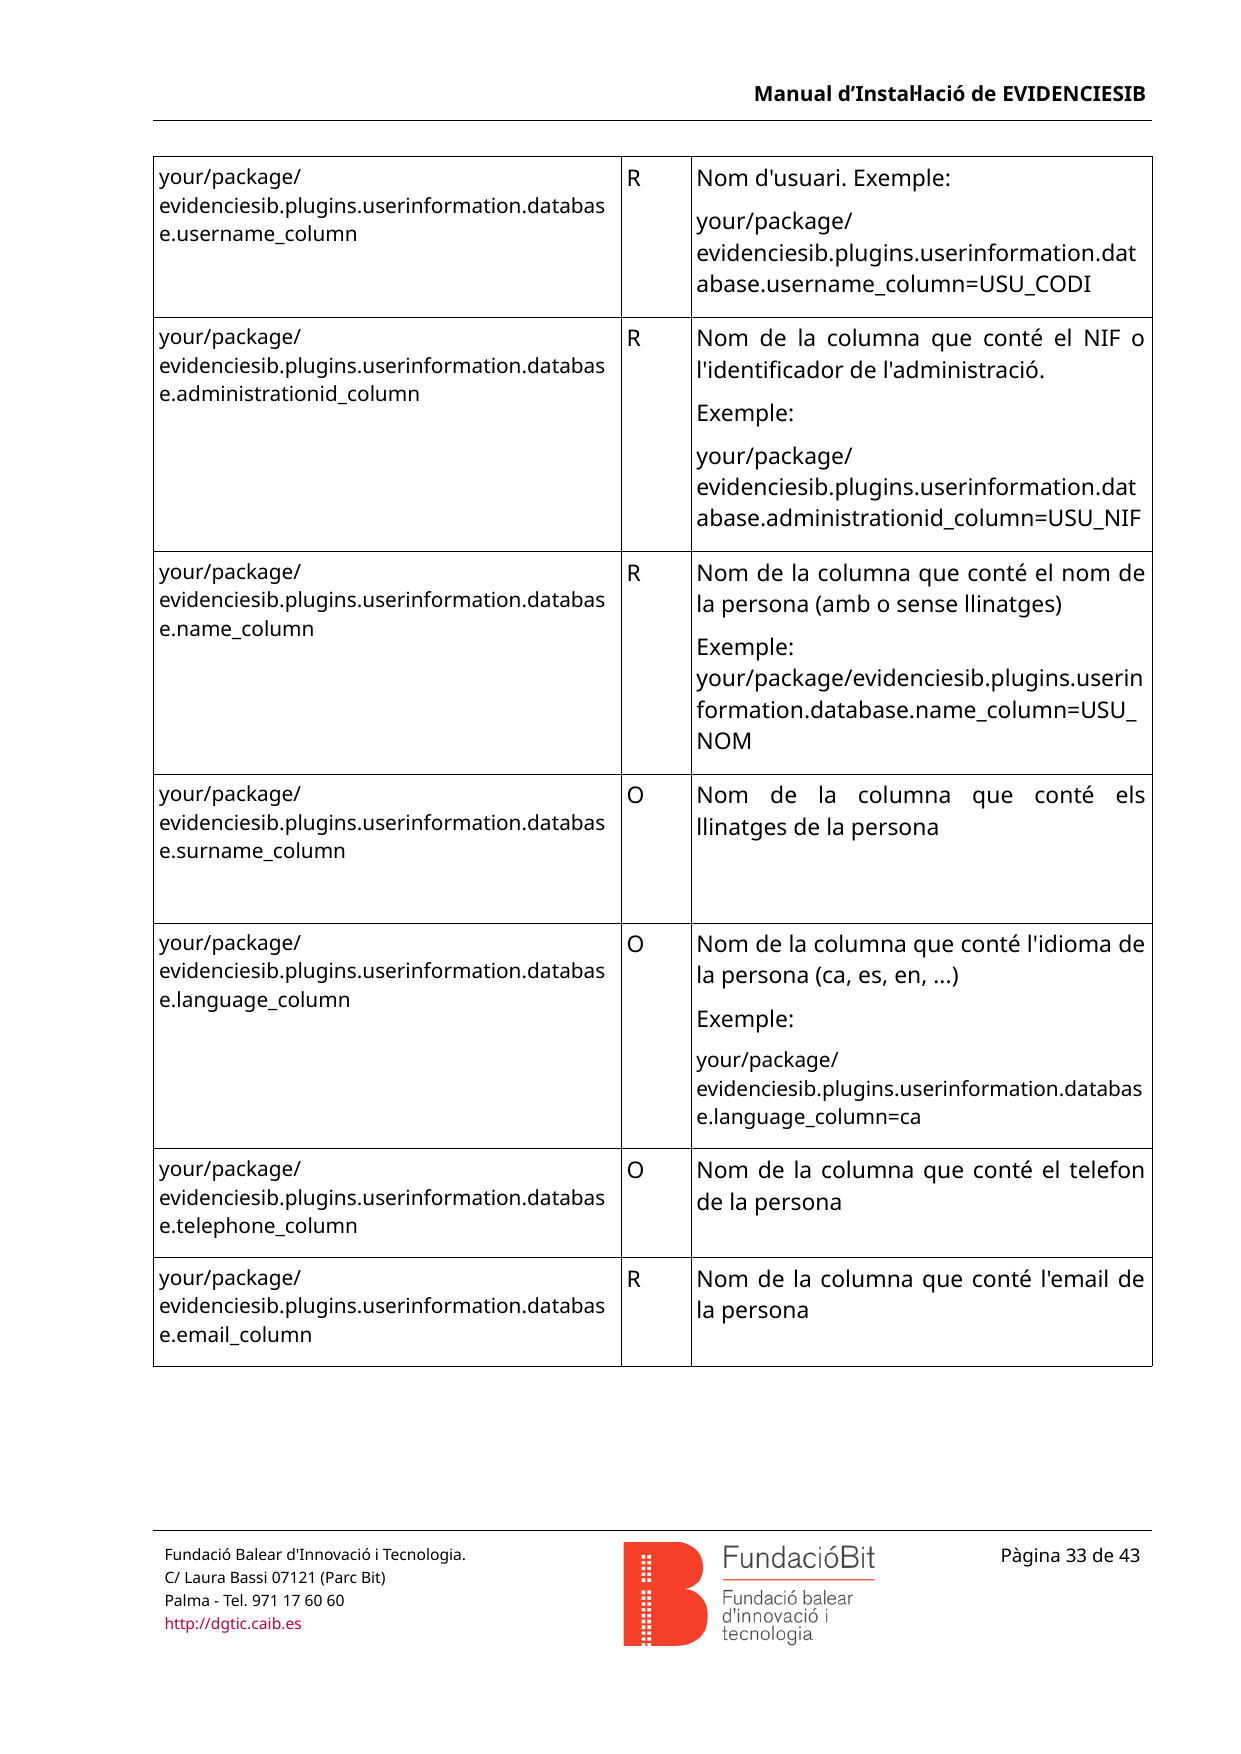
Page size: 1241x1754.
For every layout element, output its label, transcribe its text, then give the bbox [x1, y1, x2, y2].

table_cell your/package/evidenciesib.plugins.userinformation.database.username_column [154, 157, 621, 317]
table_cell your/package/evidenciesib.plugins.userinformation.database.email_column [154, 1258, 621, 1366]
table_cell Nom de la columna que conté l'email de la persona [692, 1258, 1152, 1366]
table_cell O [622, 924, 691, 1148]
table_cell your/package/evidenciesib.plugins.userinformation.database.surname_column [154, 775, 621, 922]
table_cell Nom de la columna que conté l'idioma de la persona (ca, es, en, ...) Exemple: your/package/evidenciesib.plugins.userinformation.database.language_column=ca [692, 924, 1152, 1148]
table_cell R [622, 552, 691, 773]
table_cell your/package/evidenciesib.plugins.userinformation.database.telephone_column [154, 1149, 621, 1257]
table_cell R [622, 1258, 691, 1366]
table_cell Nom de la columna que conté el nom de la persona (amb o sense llinatges) Exemple: your/package/evidenciesib.plugins.userinformation.database.name_column=USU_NOM [692, 552, 1152, 773]
table_cell O [622, 1149, 691, 1257]
table_cell Nom d'usuari. Exemple: your/package/evidenciesib.plugins.userinformation.database.username_column=USU_CODI [692, 157, 1152, 317]
table_cell your/package/evidenciesib.plugins.userinformation.database.administrationid_column [154, 318, 621, 551]
table_cell R [622, 318, 691, 551]
table_cell R [622, 157, 691, 317]
table_cell your/package/evidenciesib.plugins.userinformation.database.name_column [154, 552, 621, 773]
table_cell Nom de la columna que conté el NIF o l'identificador de l'administració. Exemple: your/package/evidenciesib.plugins.userinformation.database.administrationid_column=USU_NIF [692, 318, 1152, 551]
picture [623, 1542, 875, 1646]
table_cell O [622, 775, 691, 922]
table_cell your/package/evidenciesib.plugins.userinformation.database.language_column [154, 924, 621, 1148]
table_cell Nom de la columna que conté els llinatges de la persona [692, 775, 1152, 922]
table_cell Nom de la columna que conté el telefon de la persona [692, 1149, 1152, 1257]
